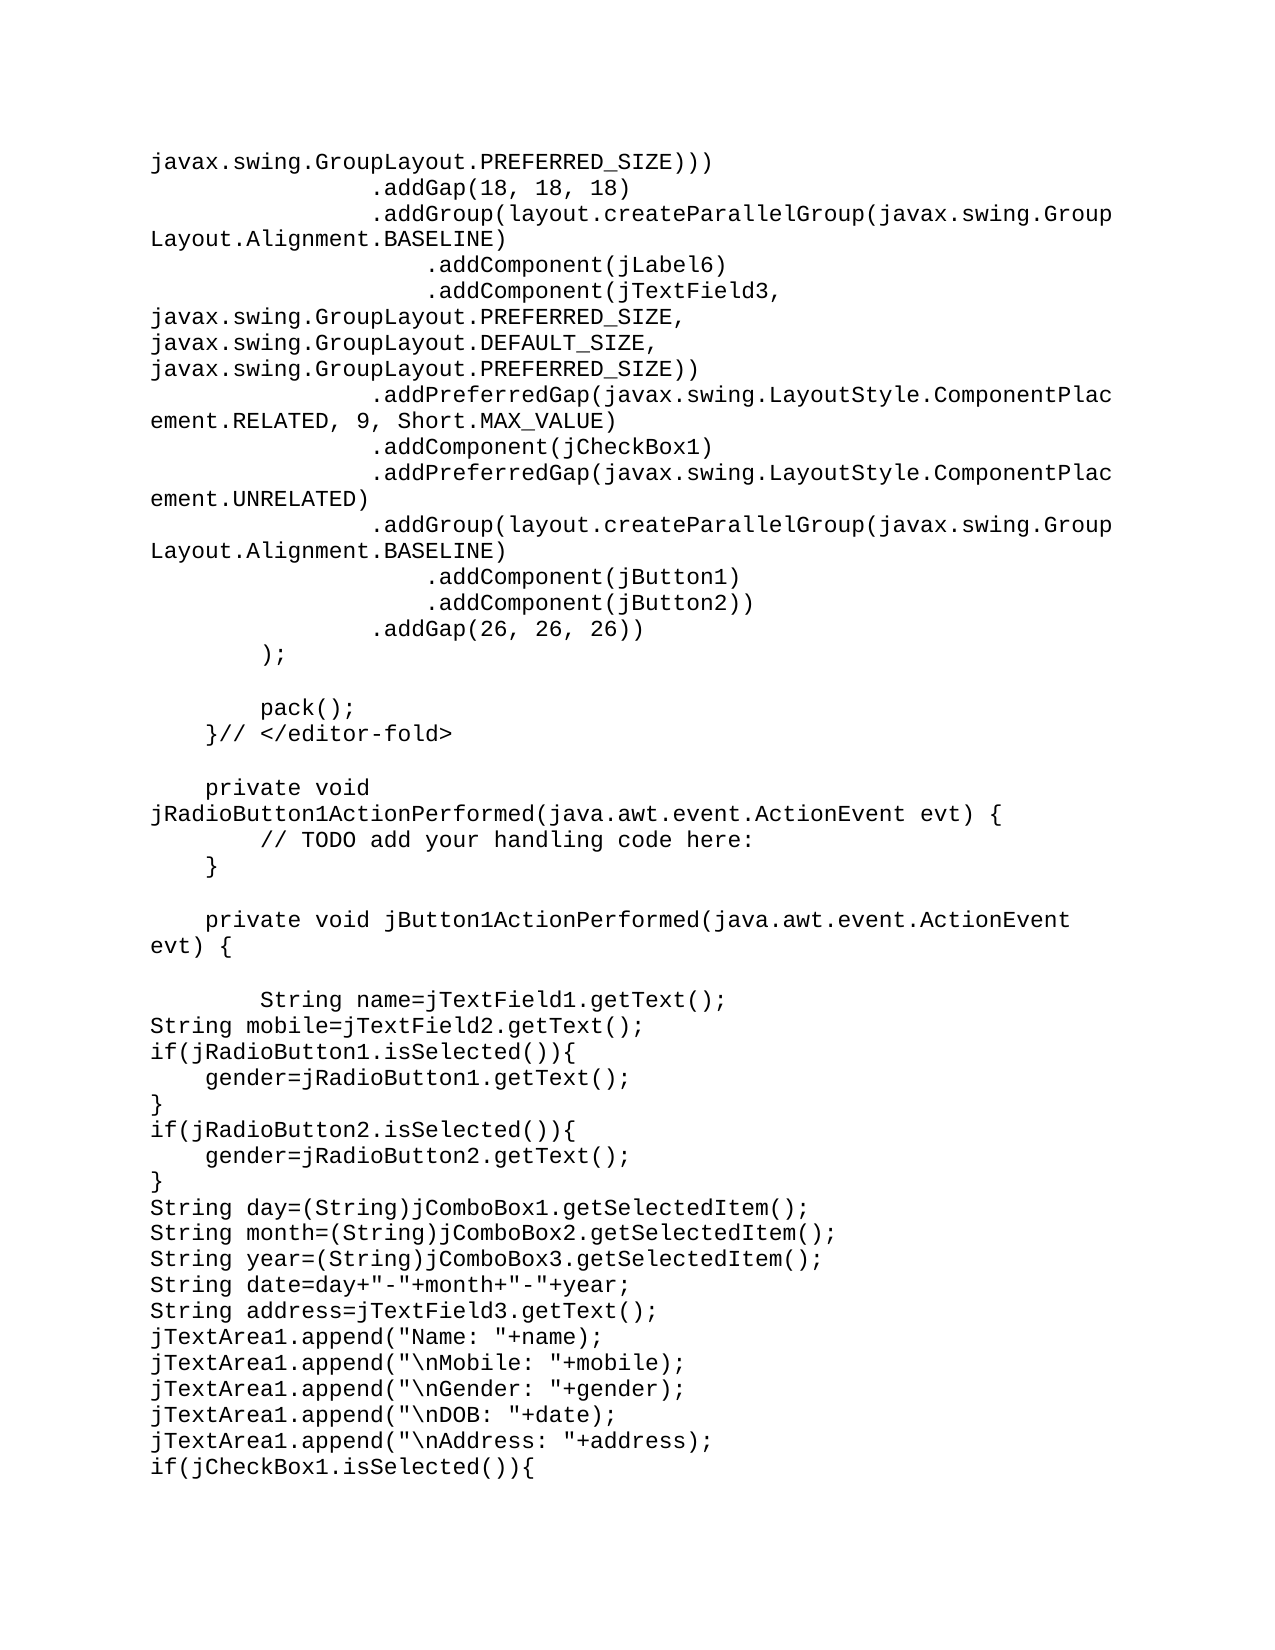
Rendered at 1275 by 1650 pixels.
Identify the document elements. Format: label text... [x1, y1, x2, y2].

text .addGroup(layout.createParallelGroup(javax.swing.GroupLayout.Alignment.BASELINE) [150, 202, 1125, 254]
text String name=jTextField1.getText(); [150, 988, 1125, 1014]
text private void jRadioButton1ActionPerformed(java.awt.event.ActionEvent evt) { [150, 777, 1125, 828]
text .addPreferredGap(javax.swing.LayoutStyle.ComponentPlacement.RELATED, 9, Short.MAX_VALUE) [150, 383, 1125, 435]
text }// </editor-fold> [150, 723, 1125, 749]
text // TODO add your handling code here: [150, 828, 1125, 854]
text if(jCheckBox1.isSelected()){ [150, 1455, 1125, 1481]
text .addPreferredGap(javax.swing.LayoutStyle.ComponentPlacement.UNRELATED) [150, 461, 1125, 513]
text String address=jTextField3.getText(); [150, 1299, 1125, 1326]
text .addGroup(layout.createParallelGroup(javax.swing.GroupLayout.Alignment.BASELINE) [150, 513, 1125, 565]
text private void jButton1ActionPerformed(java.awt.event.ActionEvent evt) { [150, 908, 1125, 960]
text String day=(String)jComboBox1.getSelectedItem(); [150, 1196, 1125, 1222]
text jTextArea1.append("\nGender: "+gender); [150, 1377, 1125, 1403]
text } [150, 1170, 1125, 1196]
text .addComponent(jCheckBox1) [150, 435, 1125, 461]
text .addComponent(jButton1) [150, 565, 1125, 591]
text javax.swing.GroupLayout.PREFERRED_SIZE))) [150, 150, 1125, 176]
text String month=(String)jComboBox2.getSelectedItem(); [150, 1222, 1125, 1248]
text gender=jRadioButton2.getText(); [150, 1144, 1125, 1170]
text gender=jRadioButton1.getText(); [150, 1066, 1125, 1092]
text .addComponent(jTextField3, javax.swing.GroupLayout.PREFERRED_SIZE, javax.swing.GroupLayout.DEFAULT_SIZE, javax.swing.GroupLayout.PREFERRED_SIZE)) [150, 280, 1125, 383]
text .addComponent(jLabel6) [150, 254, 1125, 280]
text if(jRadioButton1.isSelected()){ [150, 1040, 1125, 1066]
text } [150, 1092, 1125, 1118]
text String mobile=jTextField2.getText(); [150, 1014, 1125, 1040]
text jTextArea1.append("\nMobile: "+mobile); [150, 1351, 1125, 1377]
text jTextArea1.append("\nDOB: "+date); [150, 1403, 1125, 1429]
text if(jRadioButton2.isSelected()){ [150, 1118, 1125, 1144]
text ); [150, 643, 1125, 669]
text .addGap(26, 26, 26)) [150, 617, 1125, 643]
text .addComponent(jButton2)) [150, 591, 1125, 617]
text jTextArea1.append("\nAddress: "+address); [150, 1429, 1125, 1455]
text jTextArea1.append("Name: "+name); [150, 1326, 1125, 1351]
text String date=day+"-"+month+"-"+year; [150, 1274, 1125, 1299]
text .addGap(18, 18, 18) [150, 176, 1125, 202]
text String year=(String)jComboBox3.getSelectedItem(); [150, 1248, 1125, 1274]
text } [150, 854, 1125, 880]
text pack(); [150, 697, 1125, 723]
